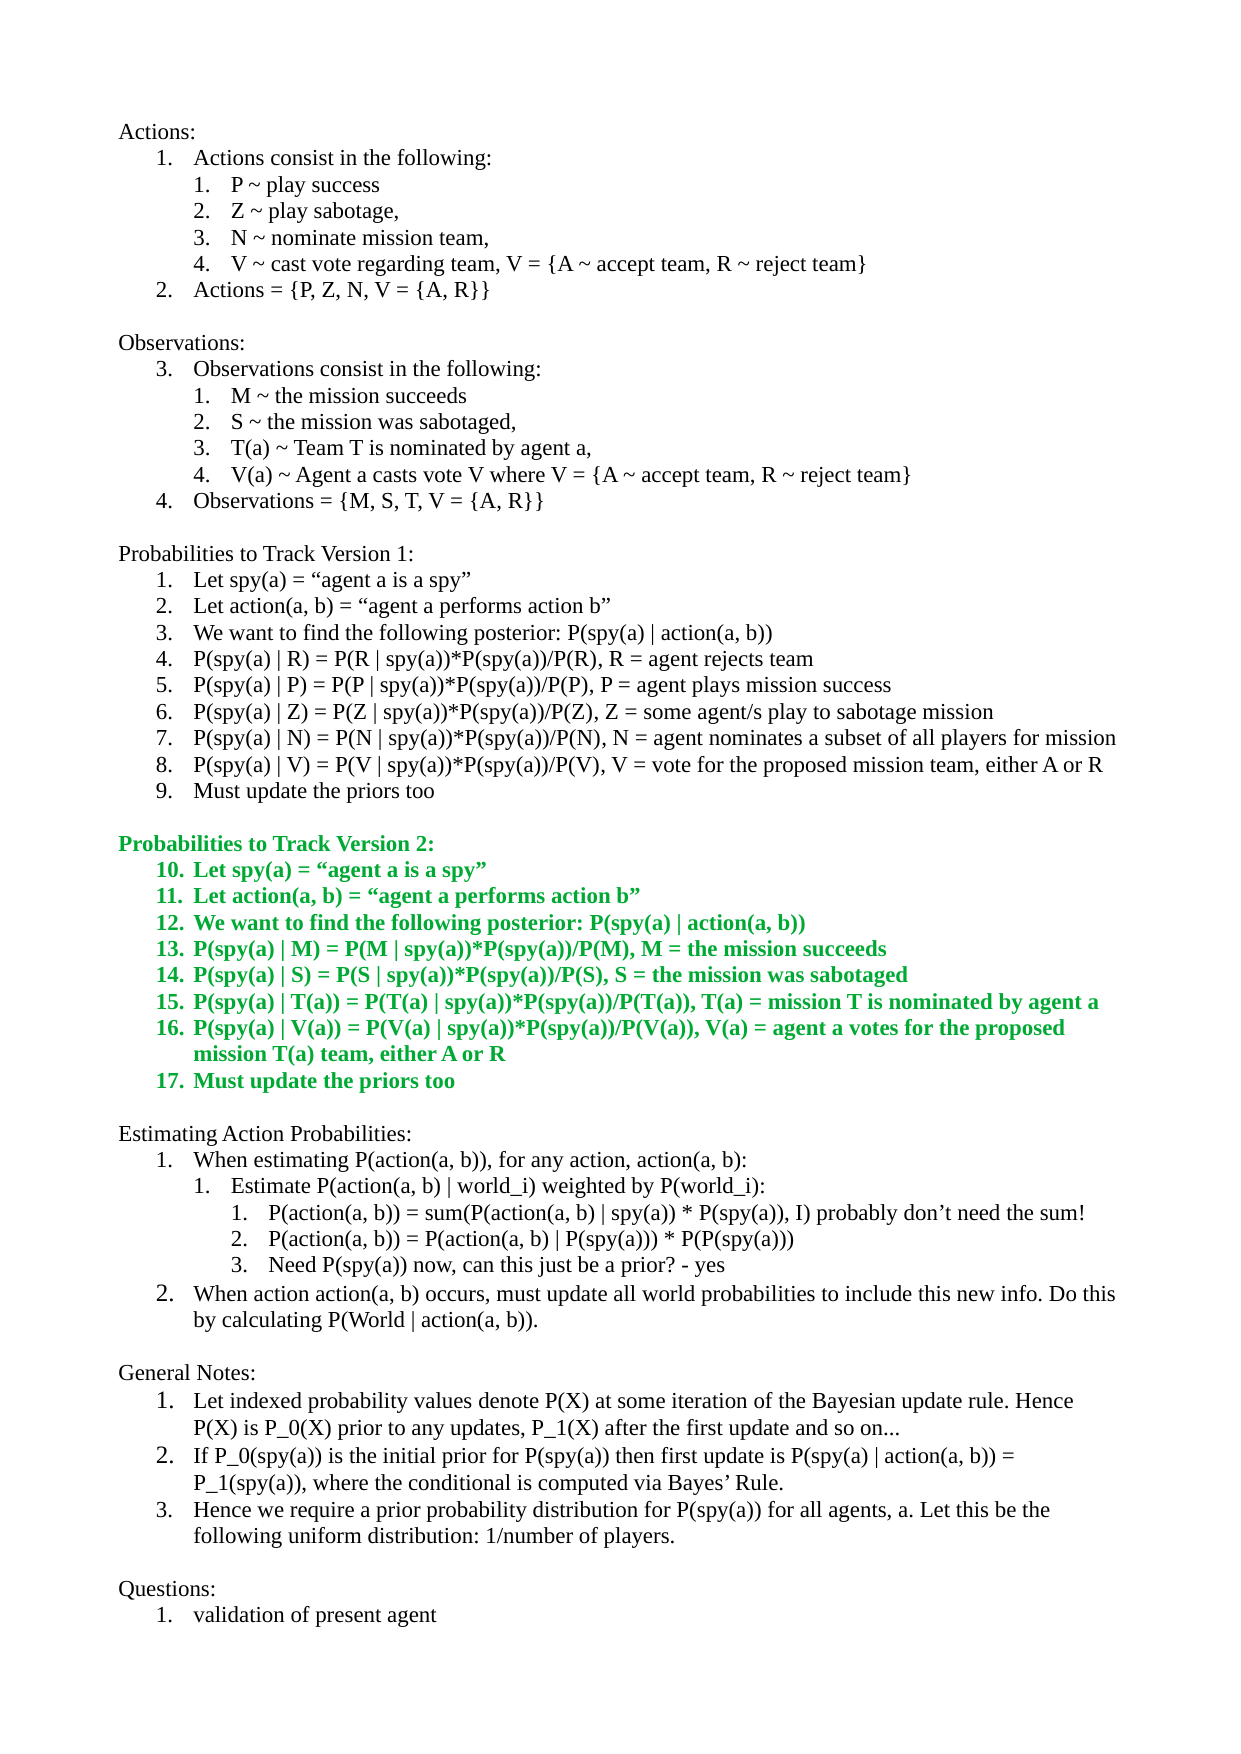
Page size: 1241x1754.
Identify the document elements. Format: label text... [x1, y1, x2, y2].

list Need P(spy(a)) now, can this just be a prior? - yes [231, 1251, 1122, 1278]
list P(spy(a) | T(a)) = P(T(a) | spy(a))*P(spy(a))/P(T(a)), T(a) = mission T is nominated by agent a [156, 988, 1122, 1014]
text Observations: [118, 329, 1122, 355]
text Questions: [118, 1575, 1122, 1601]
list V ~ cast vote regarding team, V = {A ~ accept team, R ~ reject team} [193, 250, 1122, 276]
list P(spy(a) | Z) = P(Z | spy(a))*P(spy(a))/P(Z), Z = some agent/s play to sabotage mission [156, 698, 1122, 724]
list Must update the priors too [156, 1067, 1122, 1093]
list N ~ nominate mission team, [193, 223, 1122, 250]
list Let spy(a) = “agent a is a spy” [156, 856, 1122, 882]
list Actions = {P, Z, N, V = {A, R}} [156, 276, 1122, 303]
list P ~ play success [193, 171, 1122, 197]
list P(spy(a) | P) = P(P | spy(a))*P(spy(a))/P(P), P = agent plays mission success [156, 672, 1122, 698]
list We want to find the following posterior: P(spy(a) | action(a, b)) [156, 909, 1122, 935]
list Hence we require a prior probability distribution for P(spy(a)) for all agents, a. Let this be the following uniform distribution: 1/number of players. [156, 1496, 1122, 1548]
list Z ~ play sabotage, [193, 197, 1122, 223]
list Let indexed probability values denote P(X) at some iteration of the Bayesian update rule. Hence P(X) is P_0(X) prior to any updates, P_1(X) after the first update and so on... [156, 1386, 1122, 1441]
list P(spy(a) | R) = P(R | spy(a))*P(spy(a))/P(R), R = agent rejects team [156, 645, 1122, 672]
list P(spy(a) | S) = P(S | spy(a))*P(spy(a))/P(S), S = the mission was sabotaged [156, 961, 1122, 988]
list P(spy(a) | M) = P(M | spy(a))*P(spy(a))/P(M), M = the mission succeeds [156, 935, 1122, 961]
list validation of present agent [156, 1601, 1122, 1627]
list P(action(a, b)) = sum(P(action(a, b) | spy(a)) * P(spy(a)), I) probably don’t need the sum! [231, 1199, 1122, 1225]
text Actions: [118, 118, 1122, 144]
list Observations consist in the following: [156, 355, 1122, 382]
list Observations = {M, S, T, V = {A, R}} [156, 487, 1122, 513]
text Probabilities to Track Version 1: [118, 540, 1122, 566]
text Estimating Action Probabilities: [118, 1119, 1122, 1146]
list When estimating P(action(a, b)), for any action, action(a, b): [156, 1146, 1122, 1172]
list T(a) ~ Team T is nominated by agent a, [193, 434, 1122, 461]
list P(spy(a) | N) = P(N | spy(a))*P(spy(a))/P(N), N = agent nominates a subset of all players for mission [156, 724, 1122, 751]
list Let spy(a) = “agent a is a spy” [156, 566, 1122, 592]
list P(action(a, b)) = P(action(a, b) | P(spy(a))) * P(P(spy(a))) [231, 1225, 1122, 1251]
list We want to find the following posterior: P(spy(a) | action(a, b)) [156, 619, 1122, 645]
list Let action(a, b) = “agent a performs action b” [156, 882, 1122, 909]
list When action action(a, b) occurs, must update all world probabilities to include this new info. Do this by calculating P(World | action(a, b)). [156, 1278, 1122, 1333]
list Actions consist in the following: [156, 144, 1122, 171]
list M ~ the mission succeeds [193, 382, 1122, 408]
list P(spy(a) | V(a)) = P(V(a) | spy(a))*P(spy(a))/P(V(a)), V(a) = agent a votes for the proposed mission T(a) team, either A or R [156, 1014, 1122, 1067]
list Estimate P(action(a, b) | world_i) weighted by P(world_i): [193, 1172, 1122, 1199]
list If P_0(spy(a)) is the initial prior for P(spy(a)) then first update is P(spy(a) | action(a, b)) = P_1(spy(a)), where the conditional is computed via Bayes’ Rule. [156, 1441, 1122, 1496]
list Let action(a, b) = “agent a performs action b” [156, 592, 1122, 619]
list S ~ the mission was sabotaged, [193, 408, 1122, 434]
text General Notes: [118, 1359, 1122, 1386]
text Probabilities to Track Version 2: [118, 830, 1122, 856]
list Must update the priors too [156, 777, 1122, 803]
list V(a) ~ Agent a casts vote V where V = {A ~ accept team, R ~ reject team} [193, 461, 1122, 487]
list P(spy(a) | V) = P(V | spy(a))*P(spy(a))/P(V), V = vote for the proposed mission team, either A or R [156, 751, 1122, 777]
